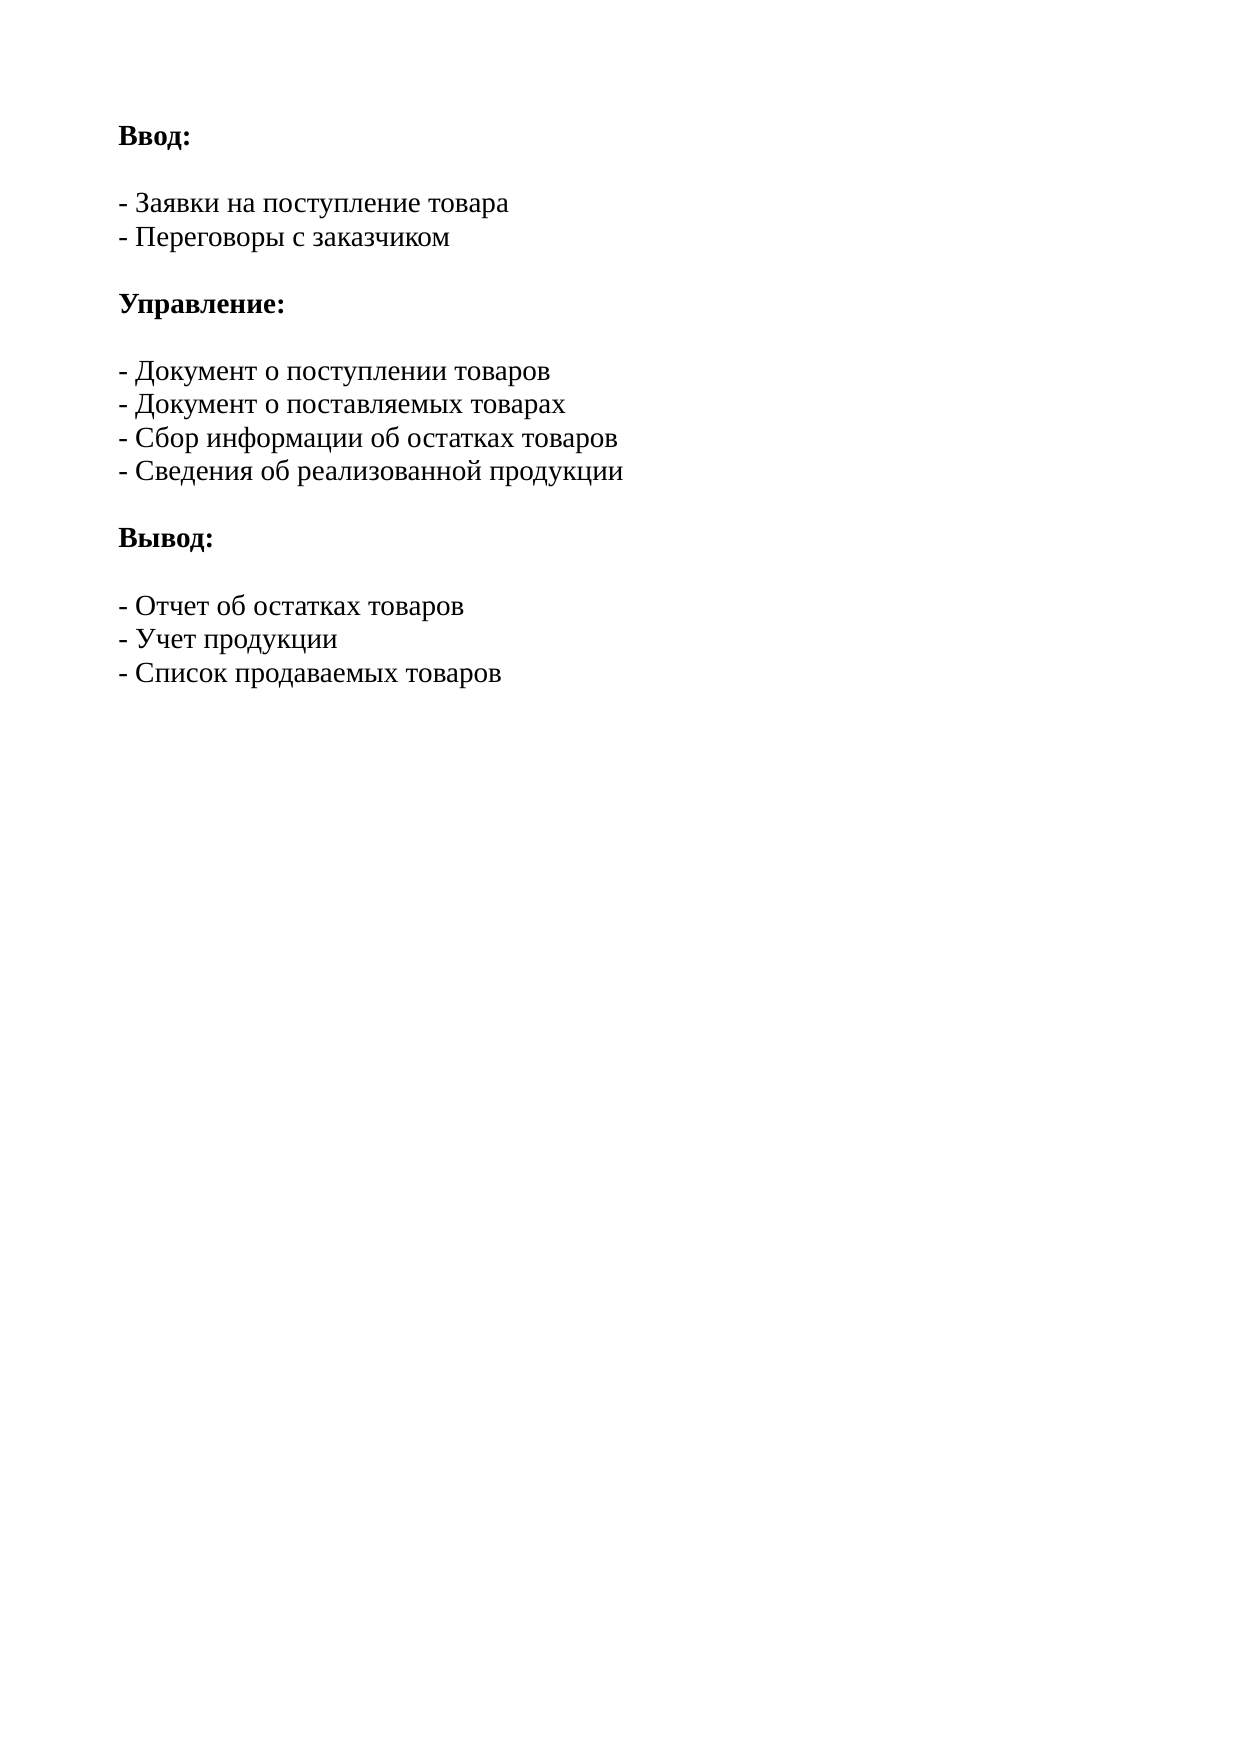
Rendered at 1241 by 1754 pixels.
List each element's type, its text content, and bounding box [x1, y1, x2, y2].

text - Отчет об остатках товаров [118, 588, 1122, 621]
text Вывод: [118, 521, 1122, 554]
text - Сбор информации об остатках товаров [118, 420, 1122, 453]
text - Учет продукции [118, 621, 1122, 655]
text - Документ о поступлении товаров [118, 353, 1122, 386]
text Ввод: [118, 118, 1122, 152]
text - Документ о поставляемых товарах [118, 386, 1122, 420]
text Управление: [118, 286, 1122, 319]
text - Переговоры с заказчиком [118, 219, 1122, 252]
text - Сведения об реализованной продукции [118, 453, 1122, 487]
text - Заявки на поступление товара [118, 185, 1122, 219]
text - Список продаваемых товаров [118, 655, 1122, 688]
